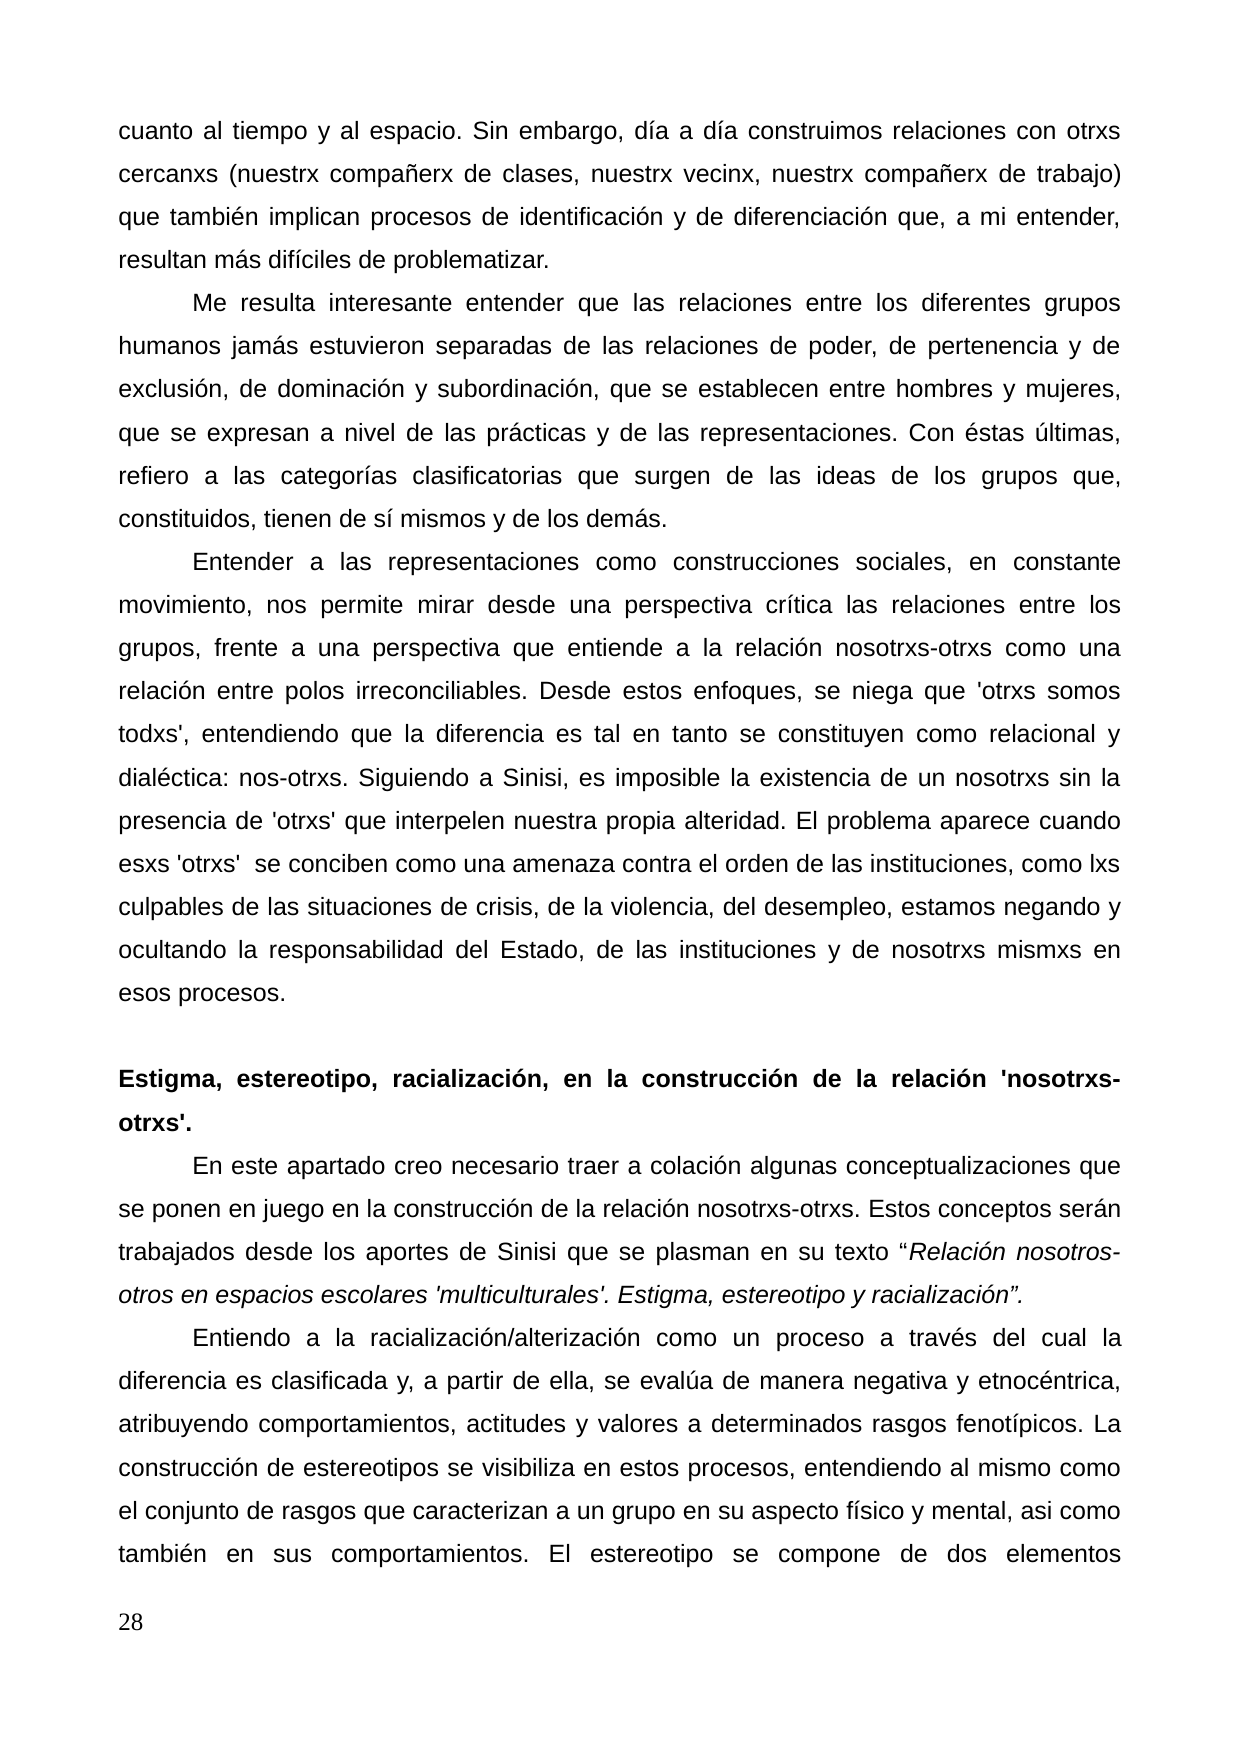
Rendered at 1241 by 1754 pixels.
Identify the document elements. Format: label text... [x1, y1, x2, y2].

text Me resulta interesante entender que las relaciones entre los diferentes grupos humanos jamás estuvieron separadas de las relaciones de poder, de pertenencia y de exclusión, de dominación y subordinación, que se establecen entre hombres y mujeres, que se expresan a nivel de las prácticas y de las representaciones. Con éstas últimas, refiero a las categorías clasificatorias que surgen de las ideas de los grupos que, constituidos, tienen de sí mismos y de los demás. [118, 288, 1123, 532]
text En este apartado creo necesario traer a colación algunas conceptualizaciones que se ponen en juego en la construcción de la relación nosotrxs-otrxs. Estos conceptos serán trabajados desde los aportes de Sinisi que se plasman en su texto “Relación nosotros-otros en espacios escolares 'multiculturales'. Estigma, estereotipo y racialización”. [118, 1151, 1123, 1309]
text Entiendo a la racialización/alterización como un proceso a través del cual la diferencia es clasificada y, a partir de ella, se evalúa de manera negativa y etnocéntrica, atribuyendo comportamientos, actitudes y valores a determinados rasgos fenotípicos. La construcción de estereotipos se visibiliza en estos procesos, entendiendo al mismo como el conjunto de rasgos que caracterizan a un grupo en su aspecto físico y mental, asi como también en sus comportamientos. El estereotipo se compone de dos elementos [118, 1323, 1123, 1567]
text cuanto al tiempo y al espacio. Sin embargo, día a día construimos relaciones con otrxs cercanxs (nuestrx compañerx de clases, nuestrx vecinx, nuestrx compañerx de trabajo) que también implican procesos de identificación y de diferenciación que, a mi entender, resultan más difíciles de problematizar. [118, 116, 1123, 274]
text Estigma, estereotipo, racialización, en la construcción de la relación 'nosotrxs-otrxs'. [118, 1064, 1123, 1136]
text Entender a las representaciones como construcciones sociales, en constante movimiento, nos permite mirar desde una perspectiva crítica las relaciones entre los grupos, frente a una perspectiva que entiende a la relación nosotrxs-otrxs como una relación entre polos irreconciliables. Desde estos enfoques, se niega que 'otrxs somos todxs', entendiendo que la diferencia es tal en tanto se constituyen como relacional y dialéctica: nos-otrxs. Siguiendo a Sinisi, es imposible la existencia de un nosotrxs sin la presencia de 'otrxs' que interpelen nuestra propia alteridad. El problema aparece cuando esxs 'otrxs' se conciben como una amenaza contra el orden de las instituciones, como lxs culpables de las situaciones de crisis, de la violencia, del desempleo, estamos negando y ocultando la responsabilidad del Estado, de las instituciones y de nosotrxs mismxs en esos procesos. [118, 547, 1123, 1007]
